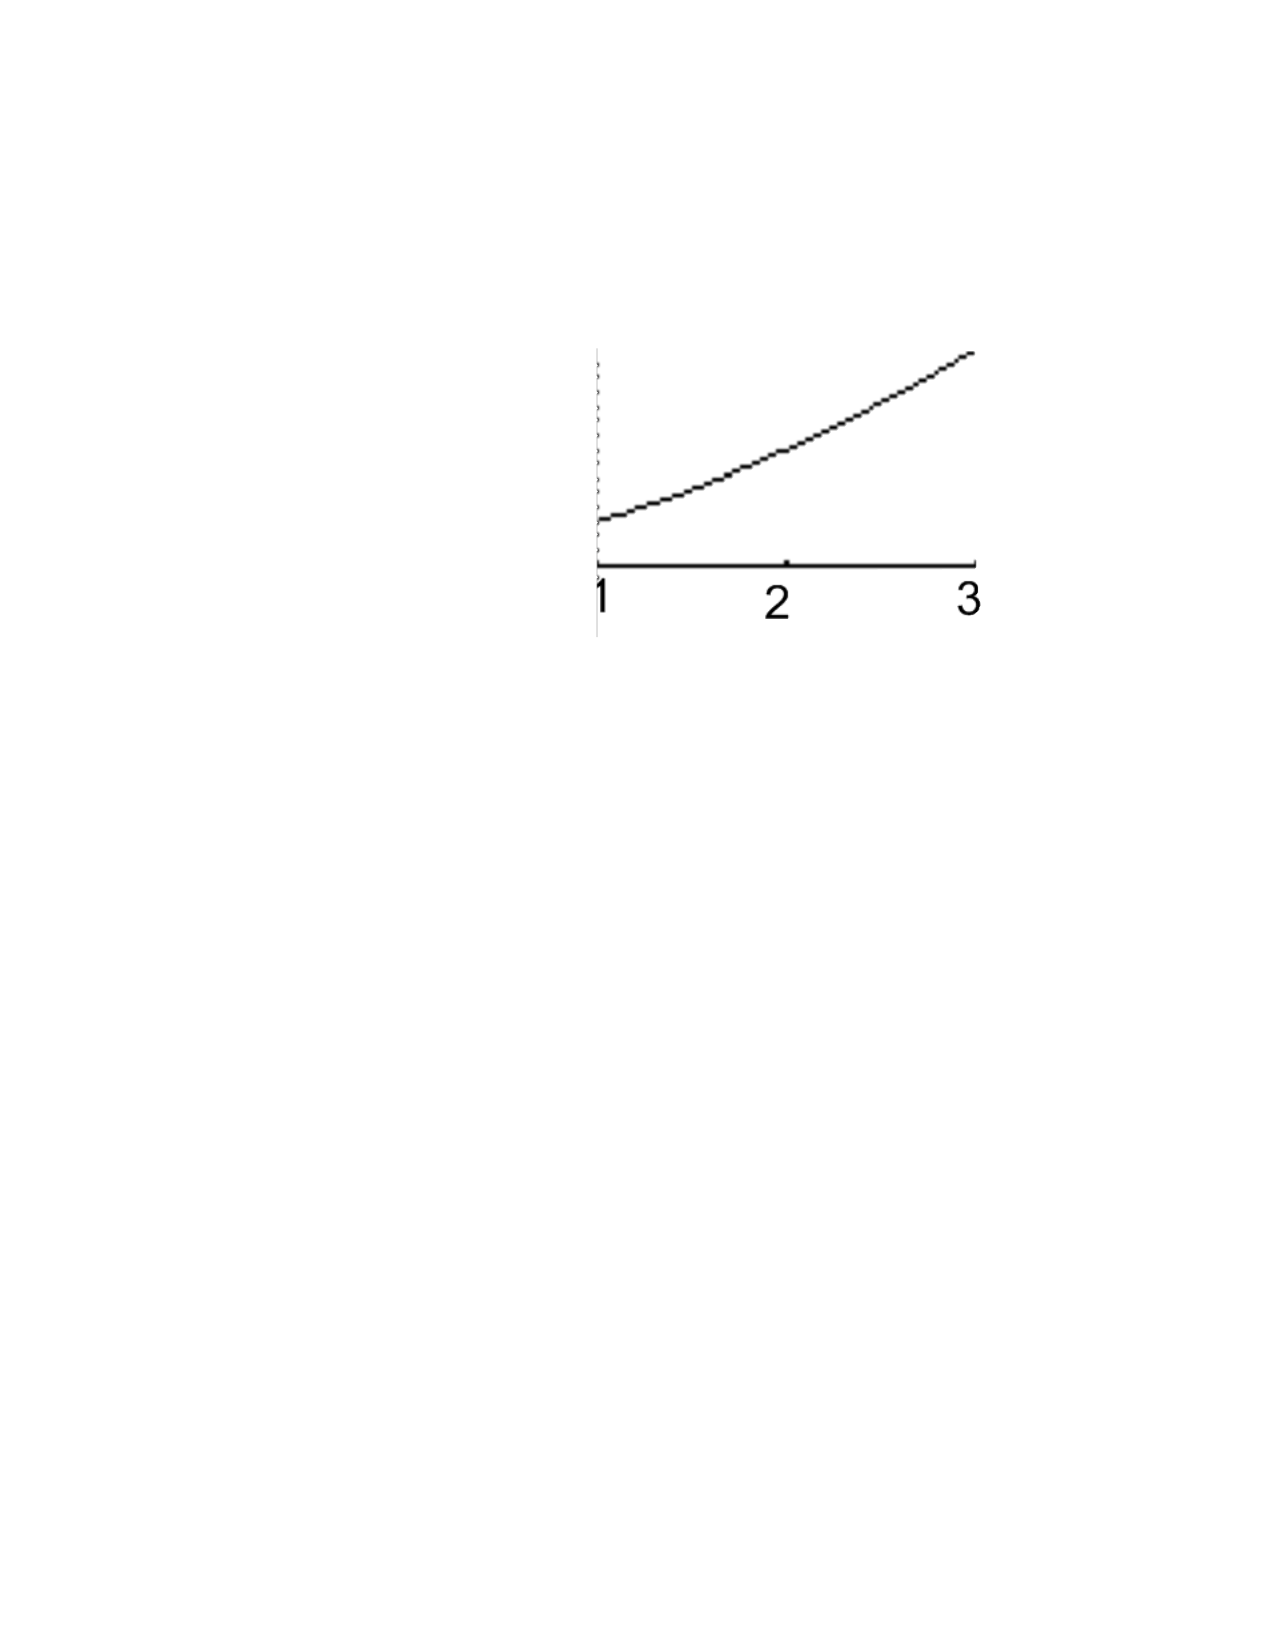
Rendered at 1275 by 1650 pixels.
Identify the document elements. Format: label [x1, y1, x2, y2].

picture [596, 348, 981, 638]
